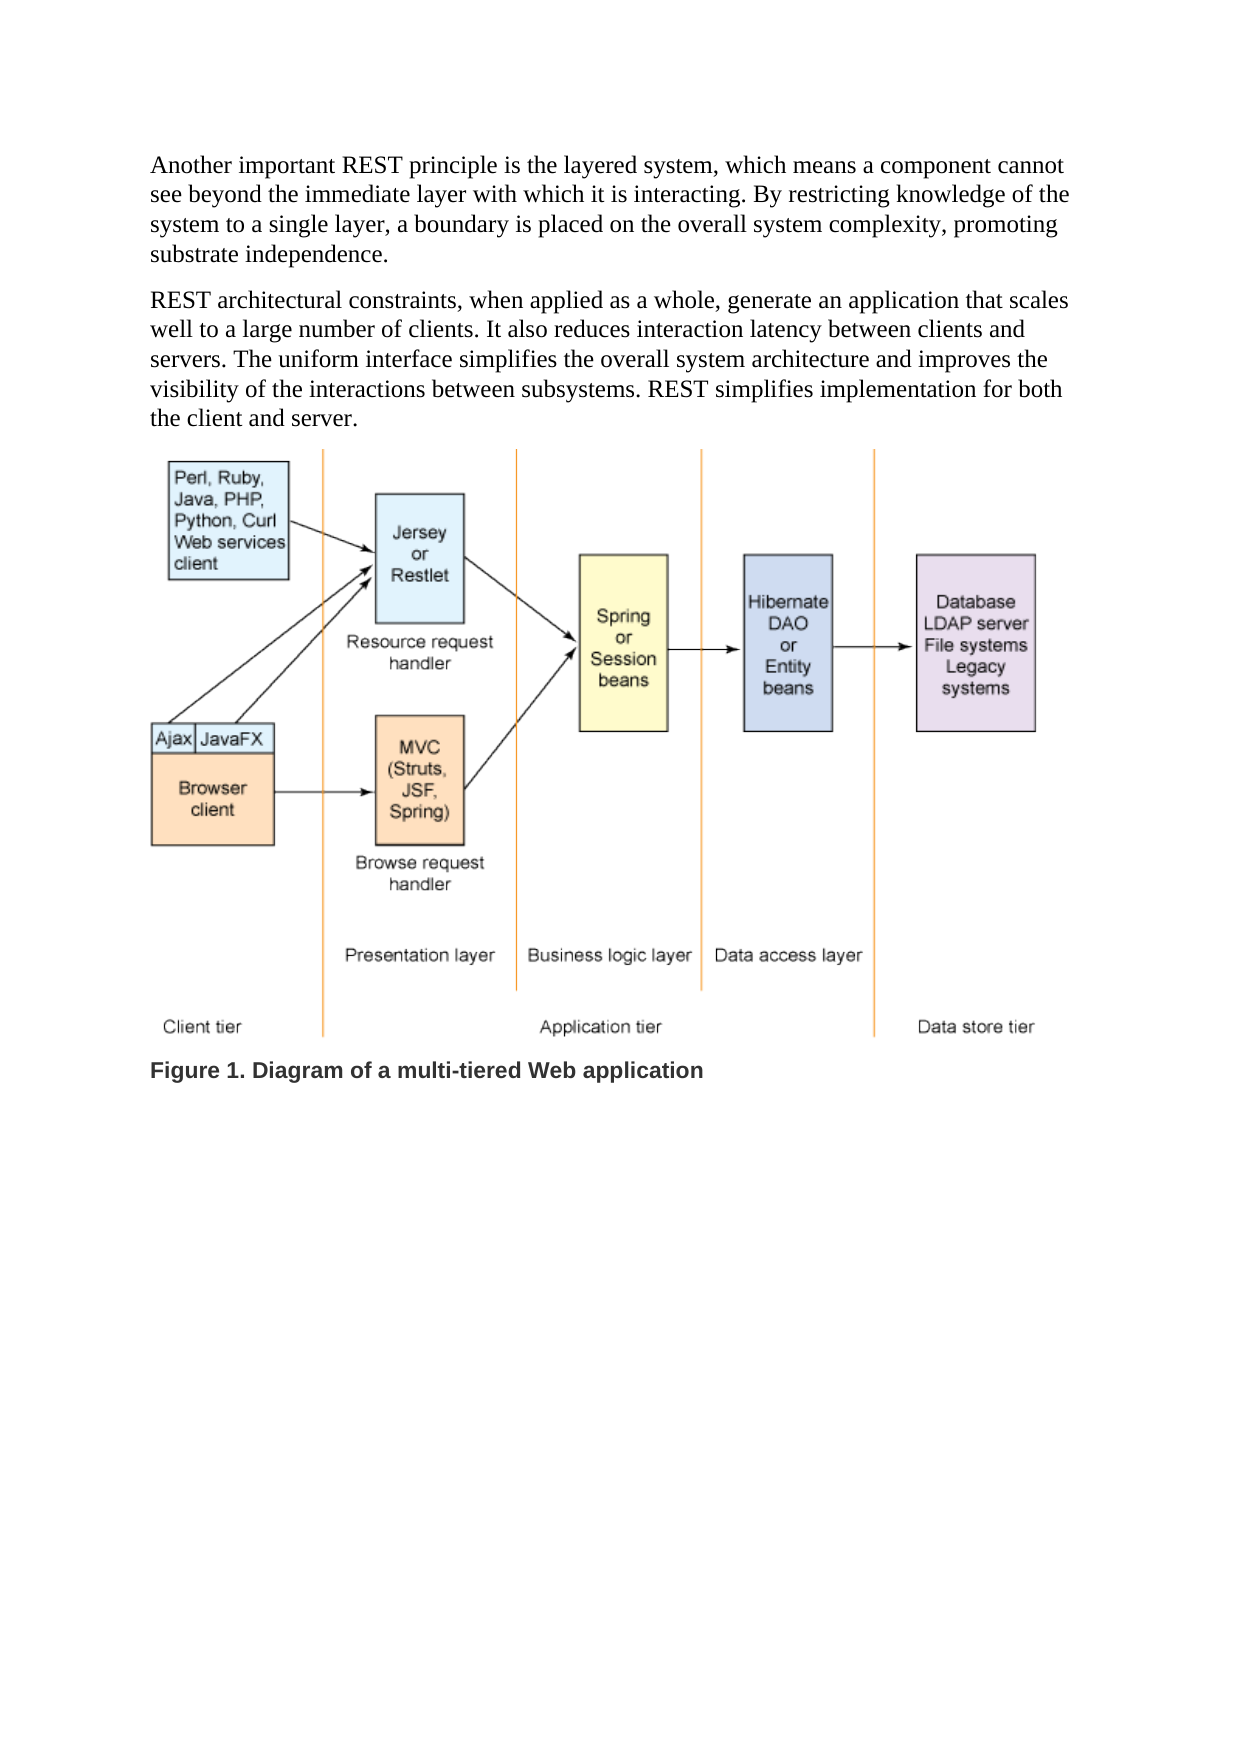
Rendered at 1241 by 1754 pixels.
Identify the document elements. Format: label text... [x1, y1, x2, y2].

text Another important REST principle is the layered system, which means a component cannot see beyond the immediate layer with which it is interacting. By restricting knowledge of the system to a single layer, a boundary is placed on the overall system complexity, promoting substrate independence. [150, 150, 1090, 267]
text Figure 1. Diagram of a multi-tiered Web application [150, 1057, 1090, 1083]
text REST architectural constraints, when applied as a whole, generate an application that scales well to a large number of clients. It also reduces interaction latency between clients and servers. The uniform interface simplifies the overall system architecture and improves the visibility of the interactions between subsystems. REST simplifies implementation for both the client and server. [150, 285, 1090, 432]
